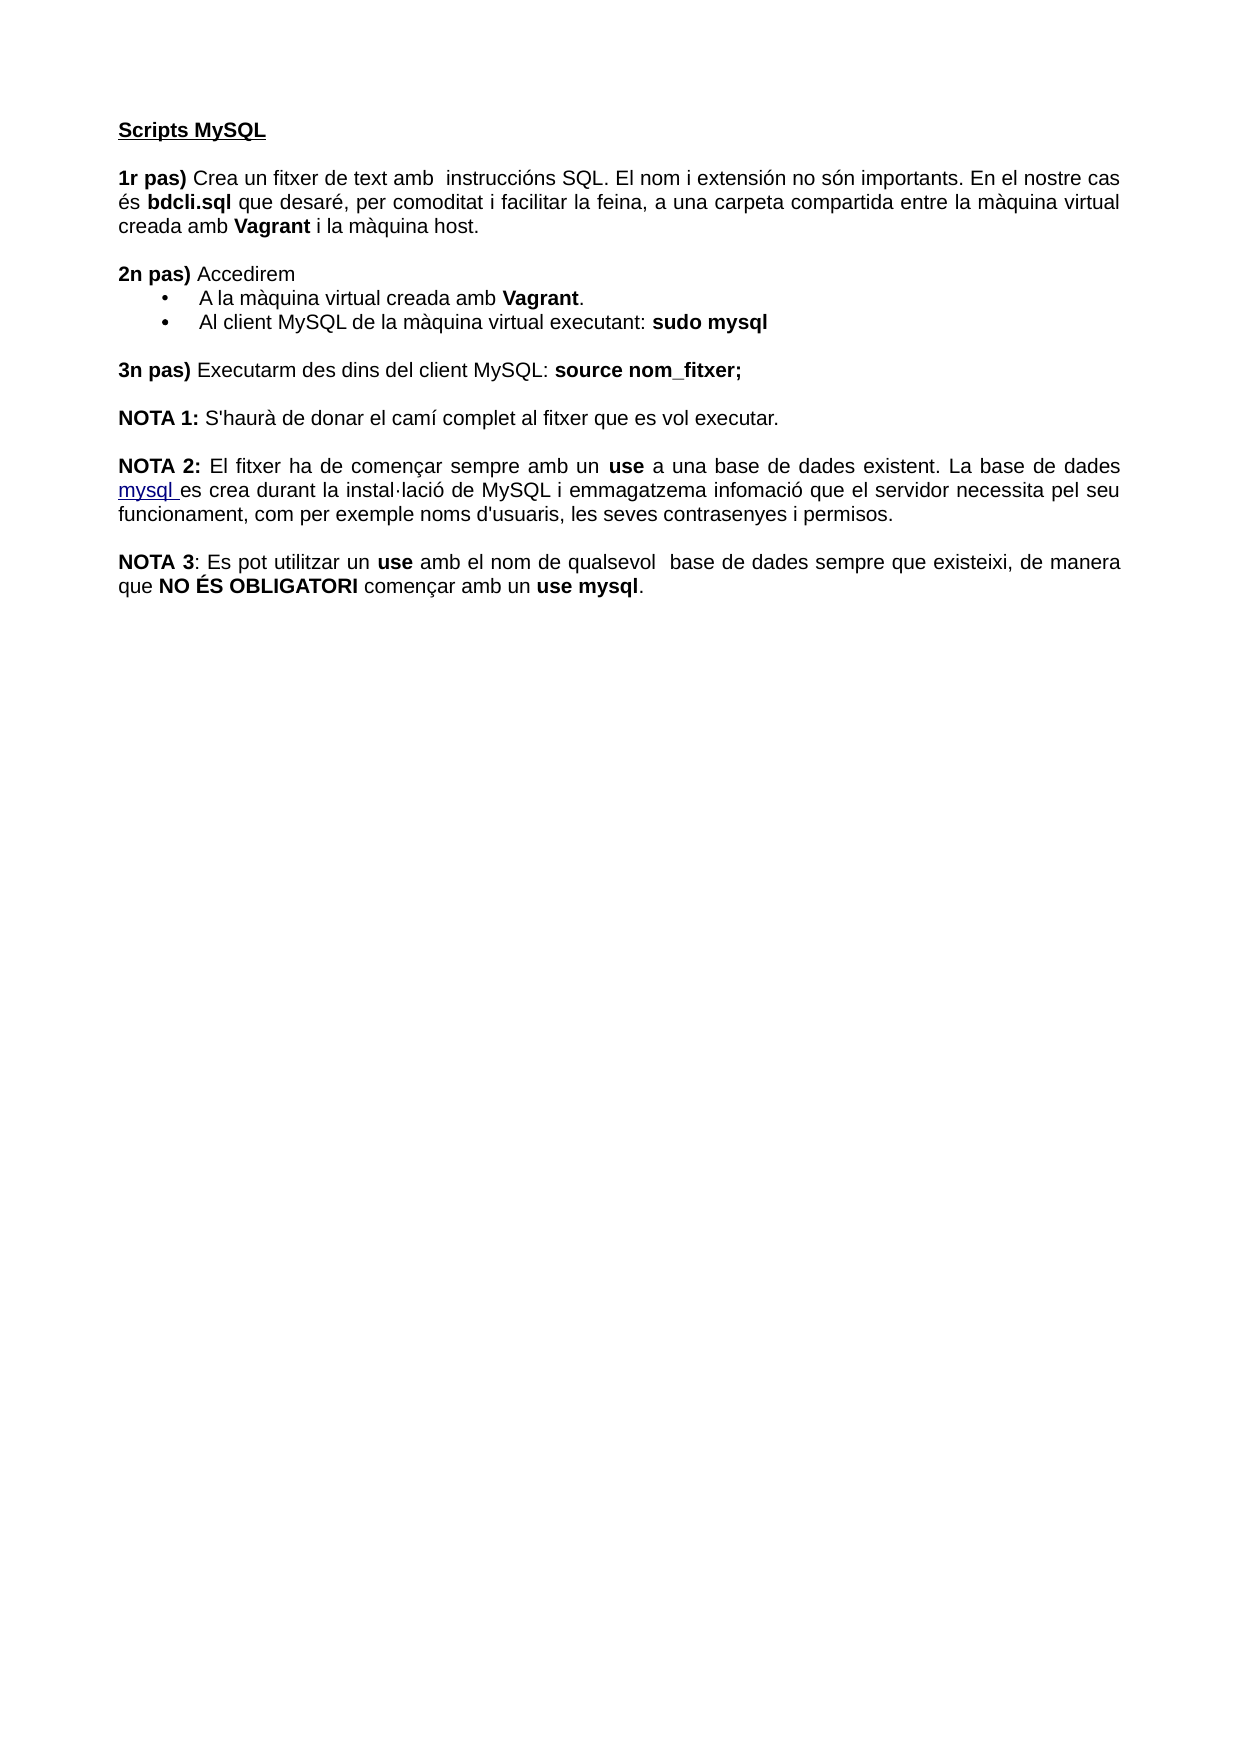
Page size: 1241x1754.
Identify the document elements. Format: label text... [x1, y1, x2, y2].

text NOTA 2: El fitxer ha de començar sempre amb un use a una base de dades existent. La base de dades mysql es crea durant la instal·lació de MySQL i emmagatzema infomació que el servidor necessita pel seu funcionament, com per exemple noms d'usuaris, les seves contrasenyes i permisos. [118, 454, 1122, 526]
text 1r pas) Crea un fitxer de text amb instruccións SQL. El nom i extensión no són importants. En el nostre cas és bdcli.sql que desaré, per comoditat i facilitar la feina, a una carpeta compartida entre la màquina virtual creada amb Vagrant i la màquina host. [118, 166, 1122, 238]
text 2n pas) Accedirem [118, 262, 1122, 286]
text NOTA 3: Es pot utilitzar un use amb el nom de qualsevol base de dades sempre que existeixi, de manera que NO ÉS OBLIGATORI començar amb un use mysql. [118, 549, 1122, 597]
list A la màquina virtual creada amb Vagrant. [161, 286, 1122, 310]
text 3n pas) Executarm des dins del client MySQL: source nom_fitxer; [118, 358, 1122, 382]
list Al client MySQL de la màquina virtual executant: sudo mysql [161, 310, 1122, 334]
text NOTA 1: S'haurà de donar el camí complet al fitxer que es vol executar. [118, 406, 1122, 430]
text Scripts MySQL [118, 118, 1122, 142]
